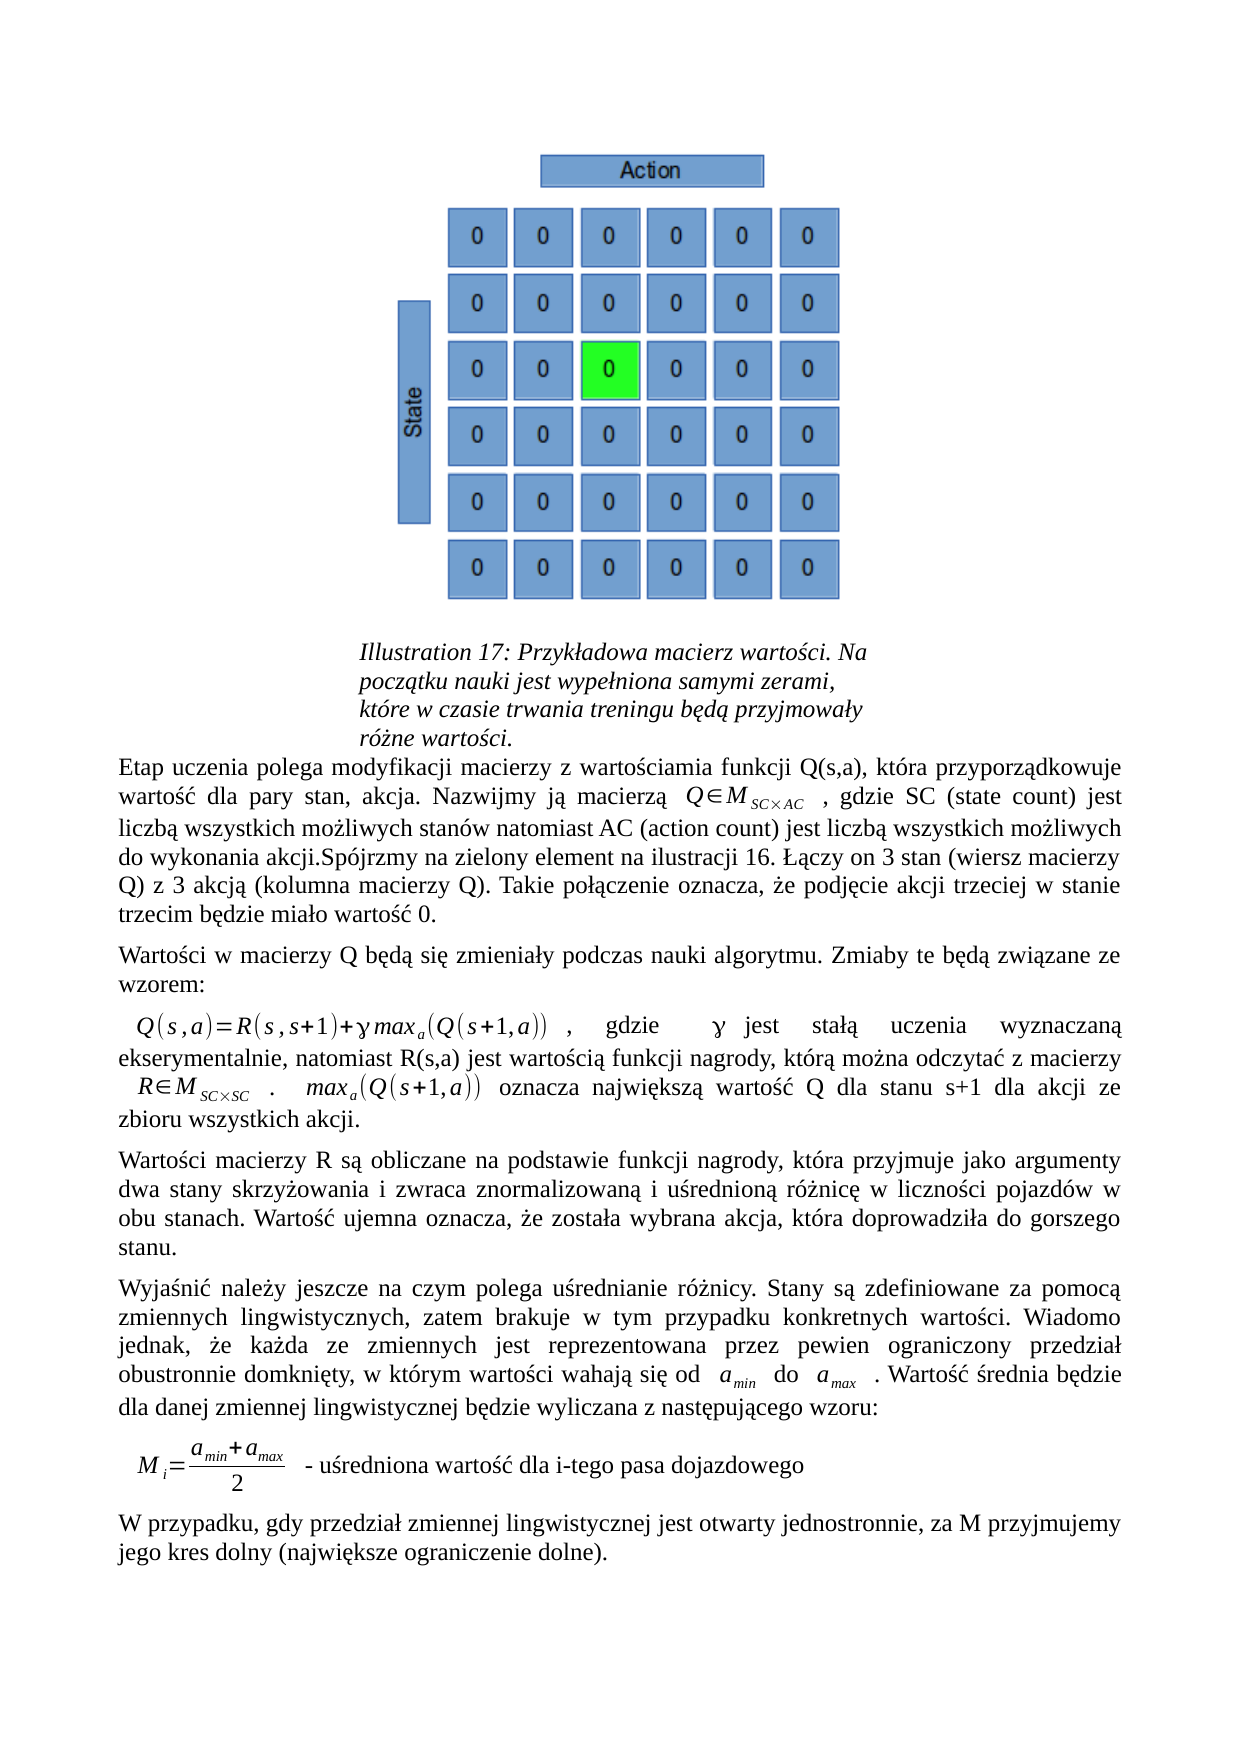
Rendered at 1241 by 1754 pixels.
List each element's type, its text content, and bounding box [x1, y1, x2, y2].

text W przypadku, gdy przedział zmiennej lingwistycznej jest otwarty jednostronnie, za M przyjmujemy jego kres dolny (największe ograniczenie dolne). [118, 1508, 1122, 1566]
text - uśredniona wartość dla i-tego pasa dojazdowego [118, 1433, 1122, 1496]
text Illustration 17: Przykładowa macierz wartości. Na początku nauki jest wypełniona samymi zerami, które w czasie trwania treningu będą przyjmowały różne wartości. [359, 637, 881, 752]
text Wyjaśnić należy jeszcze na czym polega uśrednianie różnicy. Stany są zdefiniowane za pomocą zmiennych lingwistycznych, zatem brakuje w tym przypadku konkretnych wartości. Wiadomo jednak, że każda ze zmiennych jest reprezentowana przez pewien ograniczony przedział obustronnie domknięty, w którym wartości wahają się oddo. Wartość średnia będzie dla danej zmiennej lingwistycznej będzie wyliczana z następującego wzoru: [118, 1273, 1122, 1421]
text , gdzie jest stałą uczenia wyznaczaną ekserymentalnie, natomiast R(s,a) jest wartością funkcji nagrody, którą można odczytać z macierzy . oznacza największą wartość Q dla stanu s+1 dla akcji ze zbioru wszystkich akcji. [118, 1011, 1122, 1133]
text Wartości w macierzy Q będą się zmieniały podczas nauki algorytmu. Zmiaby te będą związane ze wzorem: [118, 941, 1122, 998]
text Etap uczenia polega modyfikacji macierzy z wartościamia funkcji Q(s,a), która przyporządkowuje wartość dla pary stan, akcja. Nazwijmy ją macierzą, gdzie SC (state count) jest liczbą wszystkich możliwych stanów natomiast AC (action count) jest liczbą wszystkich możliwych do wykonania akcji.Spójrzmy na zielony element na ilustracji 16. Łączy on 3 stan (wiersz macierzy Q) z 3 akcją (kolumna macierzy Q). Takie połączenie oznacza, że podjęcie akcji trzeciej w stanie trzecim będzie miało wartość 0. [118, 118, 1122, 928]
picture [359, 130, 882, 637]
text Wartości macierzy R są obliczane na podstawie funkcji nagrody, która przyjmuje jako argumenty dwa stany skrzyżowania i zwraca znormalizowaną i uśrednioną różnicę w liczności pojazdów w obu stanach. Wartość ujemna oznacza, że została wybrana akcja, która doprowadziła do gorszego stanu. [118, 1146, 1122, 1261]
